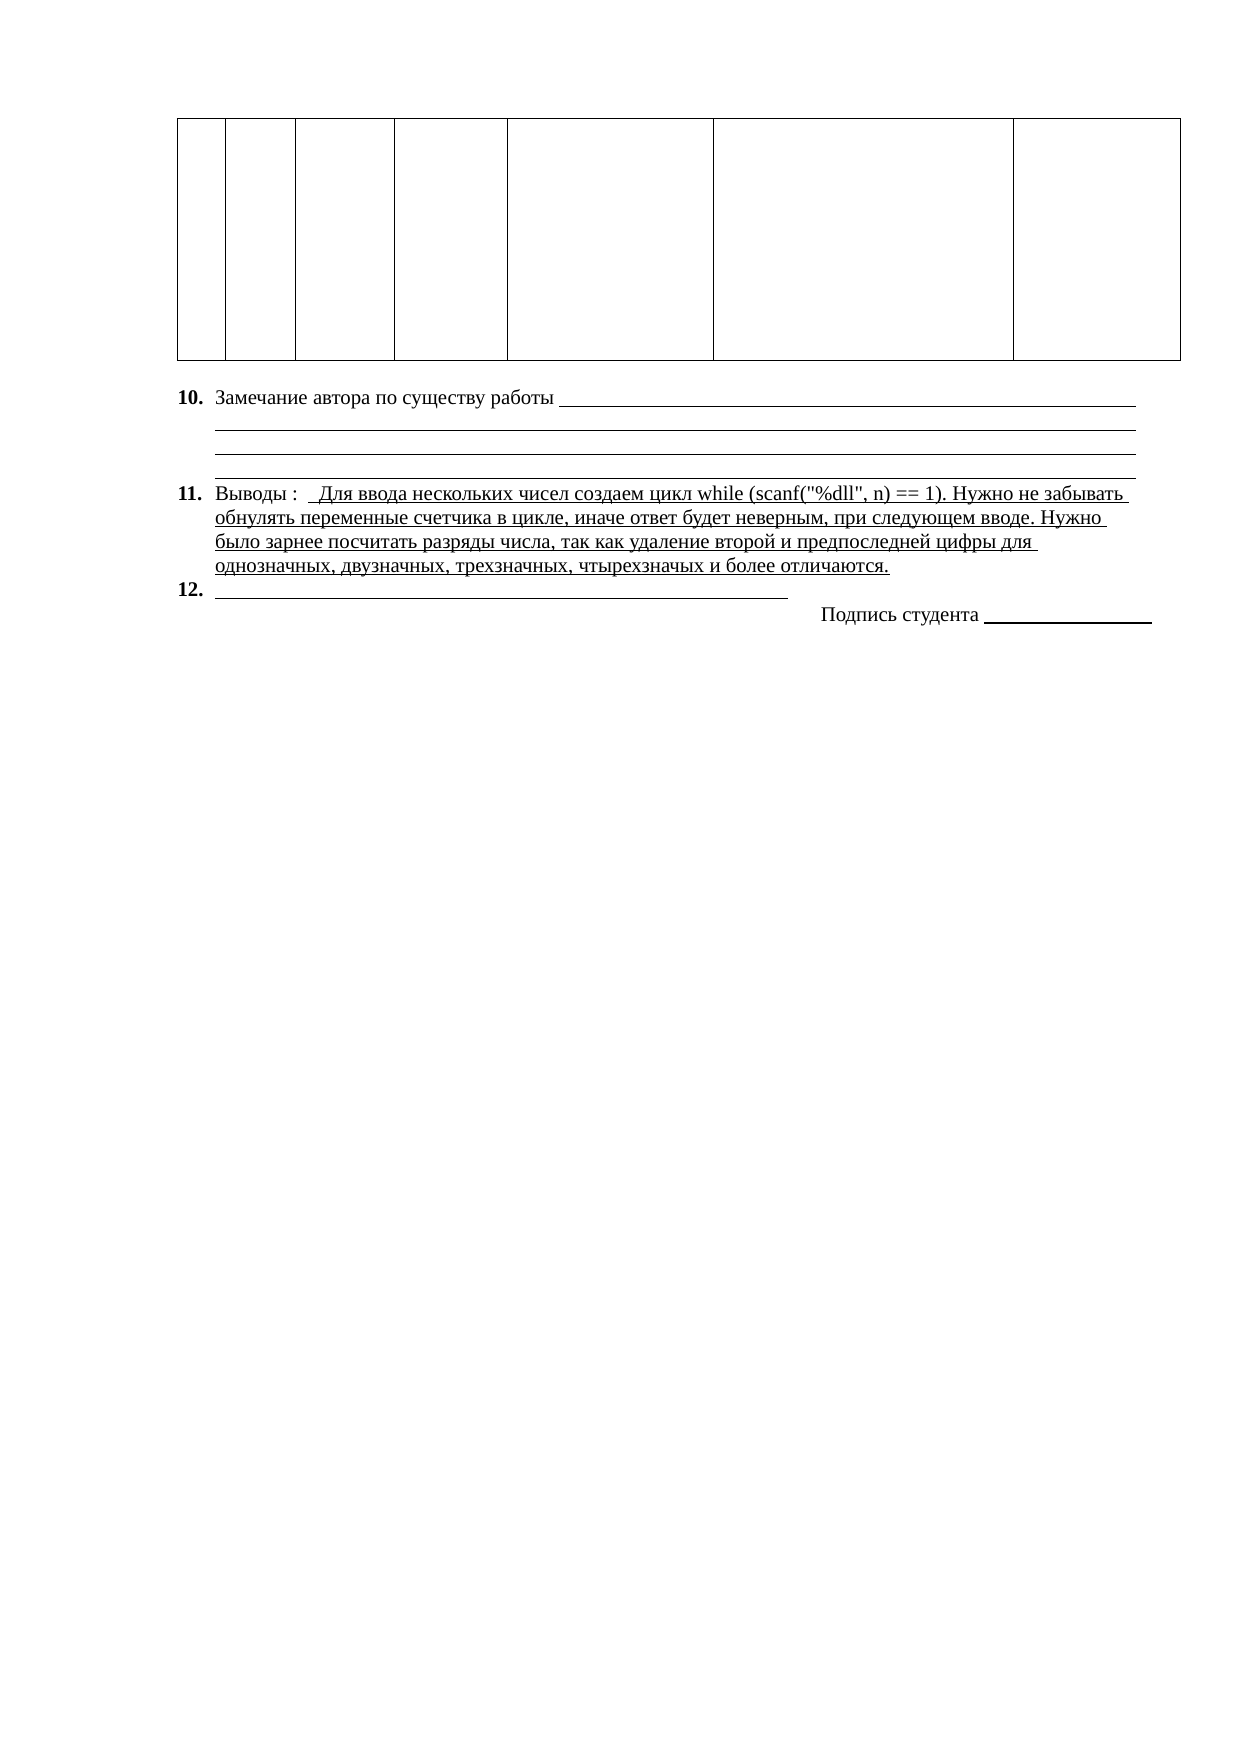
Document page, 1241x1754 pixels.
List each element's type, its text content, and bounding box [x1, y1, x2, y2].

table_cell [178, 119, 225, 360]
table_cell [1014, 119, 1180, 360]
table_cell [226, 119, 295, 360]
table_cell [714, 119, 1013, 360]
table_cell [508, 119, 713, 360]
table_cell [395, 119, 507, 360]
list Выводы : Для ввода нескольких чисел создаем цикл while (scanf("%dll", n) == 1). Нужно не забывать обнулять переменные счетчика в цикле, иначе ответ будет неверным, при следующем вводе. Нужно было зарнее посчитать разряды числа, так как удаление второй и предпоследней цифры для однозначных, двузначных, трехзначных, чтырехзначых и более отличаются. [177, 481, 1152, 577]
table_cell [296, 119, 394, 360]
text Подпись студента [215, 601, 1152, 626]
list Замечание автора по существу работы [177, 385, 1152, 481]
